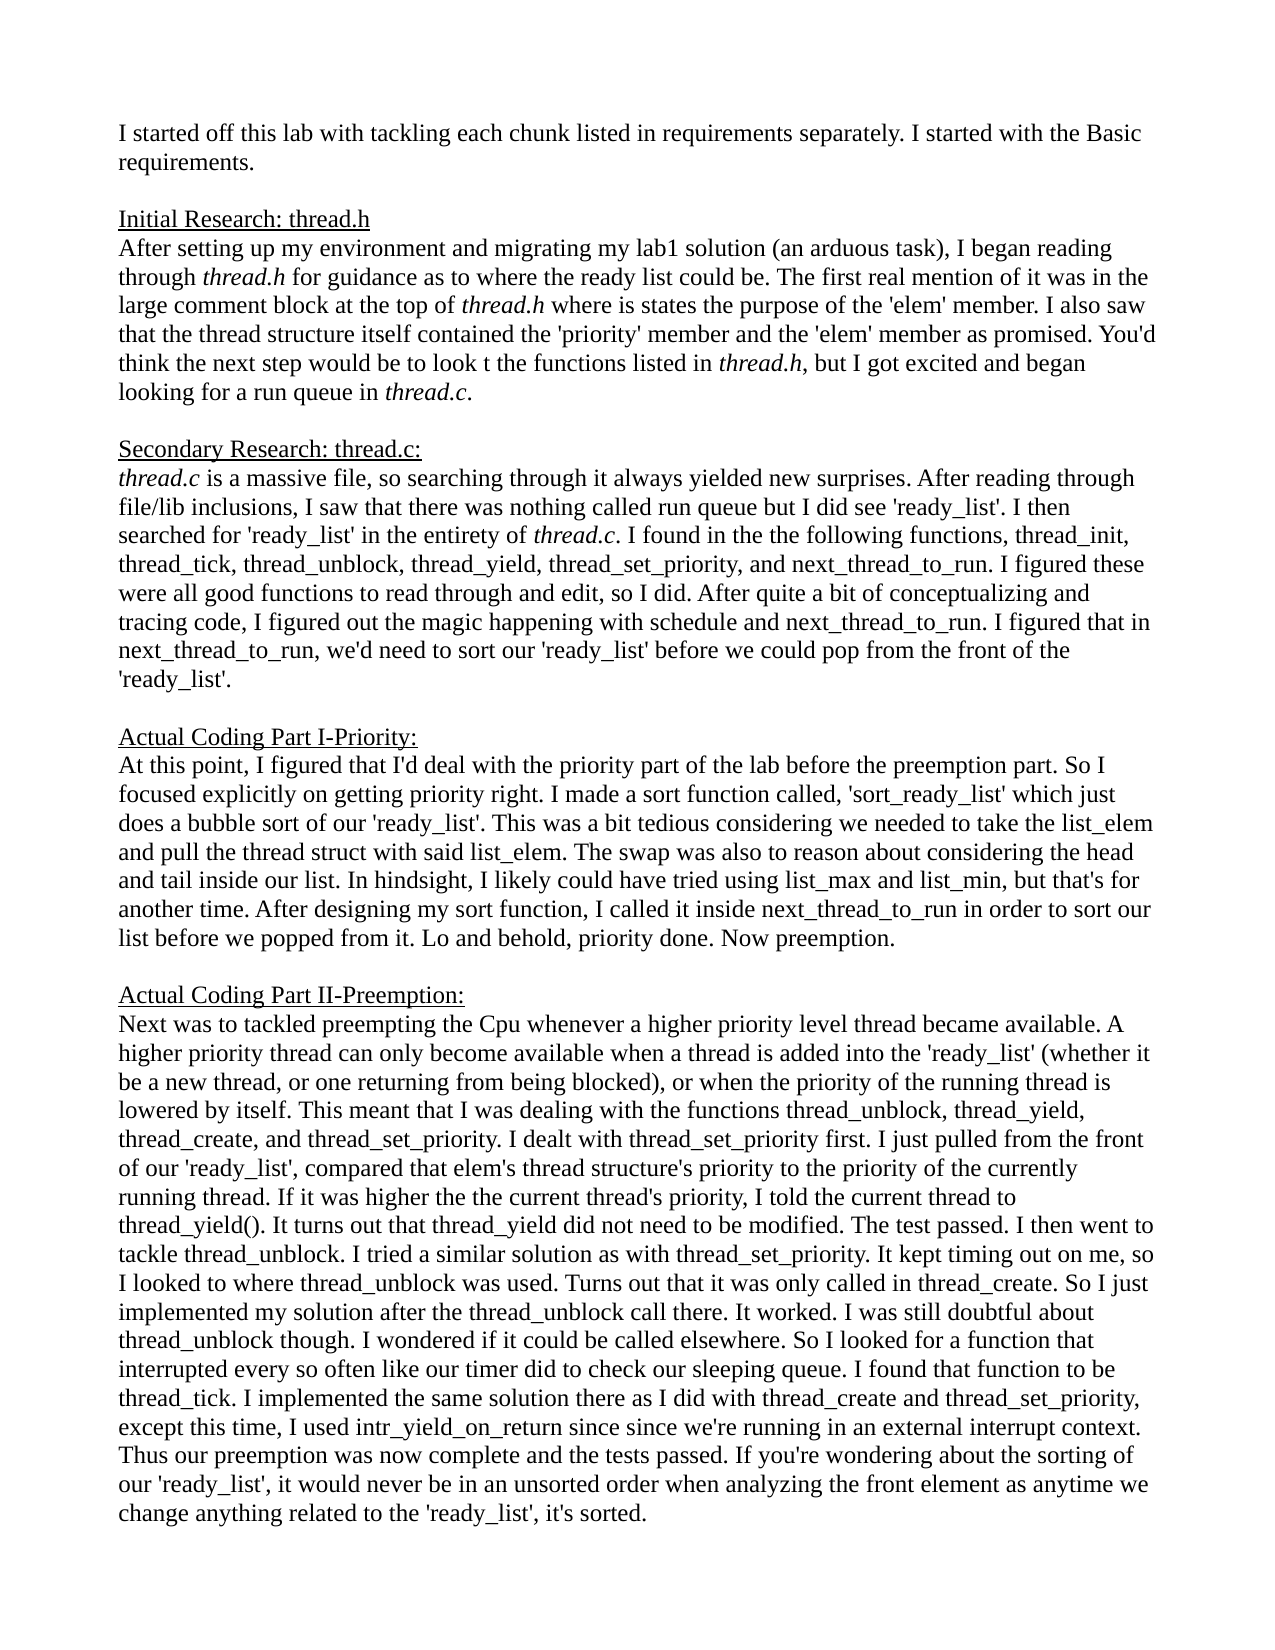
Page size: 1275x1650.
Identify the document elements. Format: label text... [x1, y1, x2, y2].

text thread.c is a massive file, so searching through it always yielded new surprises. After reading through file/lib inclusions, I saw that there was nothing called run queue but I did see 'ready_list'. I then searched for 'ready_list' in the entirety of thread.c. I found in the the following functions, thread_init, thread_tick, thread_unblock, thread_yield, thread_set_priority, and next_thread_to_run. I figured these were all good functions to read through and edit, so I did. After quite a bit of conceptualizing and tracing code, I figured out the magic happening with schedule and next_thread_to_run. I figured that in next_thread_to_run, we'd need to sort our 'ready_list' before we could pop from the front of the 'ready_list'. [118, 463, 1157, 693]
text At this point, I figured that I'd deal with the priority part of the lab before the preemption part. So I focused explicitly on getting priority right. I made a sort function called, 'sort_ready_list' which just does a bubble sort of our 'ready_list'. This was a bit tedious considering we needed to take the list_elem and pull the thread struct with said list_elem. The swap was also to reason about considering the head and tail inside our list. In hindsight, I likely could have tried using list_max and list_min, but that's for another time. After designing my sort function, I called it inside next_thread_to_run in order to sort our list before we popped from it. Lo and behold, priority done. Now preemption. [118, 751, 1157, 952]
text Thus our preemption was now complete and the tests passed. If you're wondering about the sorting of our 'ready_list', it would never be in an unsorted order when analyzing the front element as anytime we change anything related to the 'ready_list', it's sorted. [118, 1441, 1157, 1527]
text After setting up my environment and migrating my lab1 solution (an arduous task), I began reading through thread.h for guidance as to where the ready list could be. The first real mention of it was in the large comment block at the top of thread.h where is states the purpose of the 'elem' member. I also saw that the thread structure itself contained the 'priority' member and the 'elem' member as promised. You'd think the next step would be to look t the functions listed in thread.h, but I got excited and began looking for a run queue in thread.c. [118, 233, 1157, 406]
text Actual Coding Part I-Priority: [118, 722, 1157, 751]
text I started off this lab with tackling each chunk listed in requirements separately. I started with the Basic requirements. [118, 118, 1157, 176]
text Next was to tackled preempting the Cpu whenever a higher priority level thread became available. A higher priority thread can only become available when a thread is added into the 'ready_list' (whether it be a new thread, or one returning from being blocked), or when the priority of the running thread is lowered by itself. This meant that I was dealing with the functions thread_unblock, thread_yield, thread_create, and thread_set_priority. I dealt with thread_set_priority first. I just pulled from the front of our 'ready_list', compared that elem's thread structure's priority to the priority of the currently running thread. If it was higher the the current thread's priority, I told the current thread to thread_yield(). It turns out that thread_yield did not need to be modified. The test passed. I then went to tackle thread_unblock. I tried a similar solution as with thread_set_priority. It kept timing out on me, so I looked to where thread_unblock was used. Turns out that it was only called in thread_create. So I just implemented my solution after the thread_unblock call there. It worked. I was still doubtful about thread_unblock though. I wondered if it could be called elsewhere. So I looked for a function that interrupted every so often like our timer did to check our sleeping queue. I found that function to be thread_tick. I implemented the same solution there as I did with thread_create and thread_set_priority, except this time, I used intr_yield_on_return since since we're running in an external interrupt context. [118, 1009, 1157, 1441]
text Actual Coding Part II-Preemption: [118, 981, 1157, 1009]
text Secondary Research: thread.c: [118, 434, 1157, 463]
text Initial Research: thread.h [118, 204, 1157, 233]
